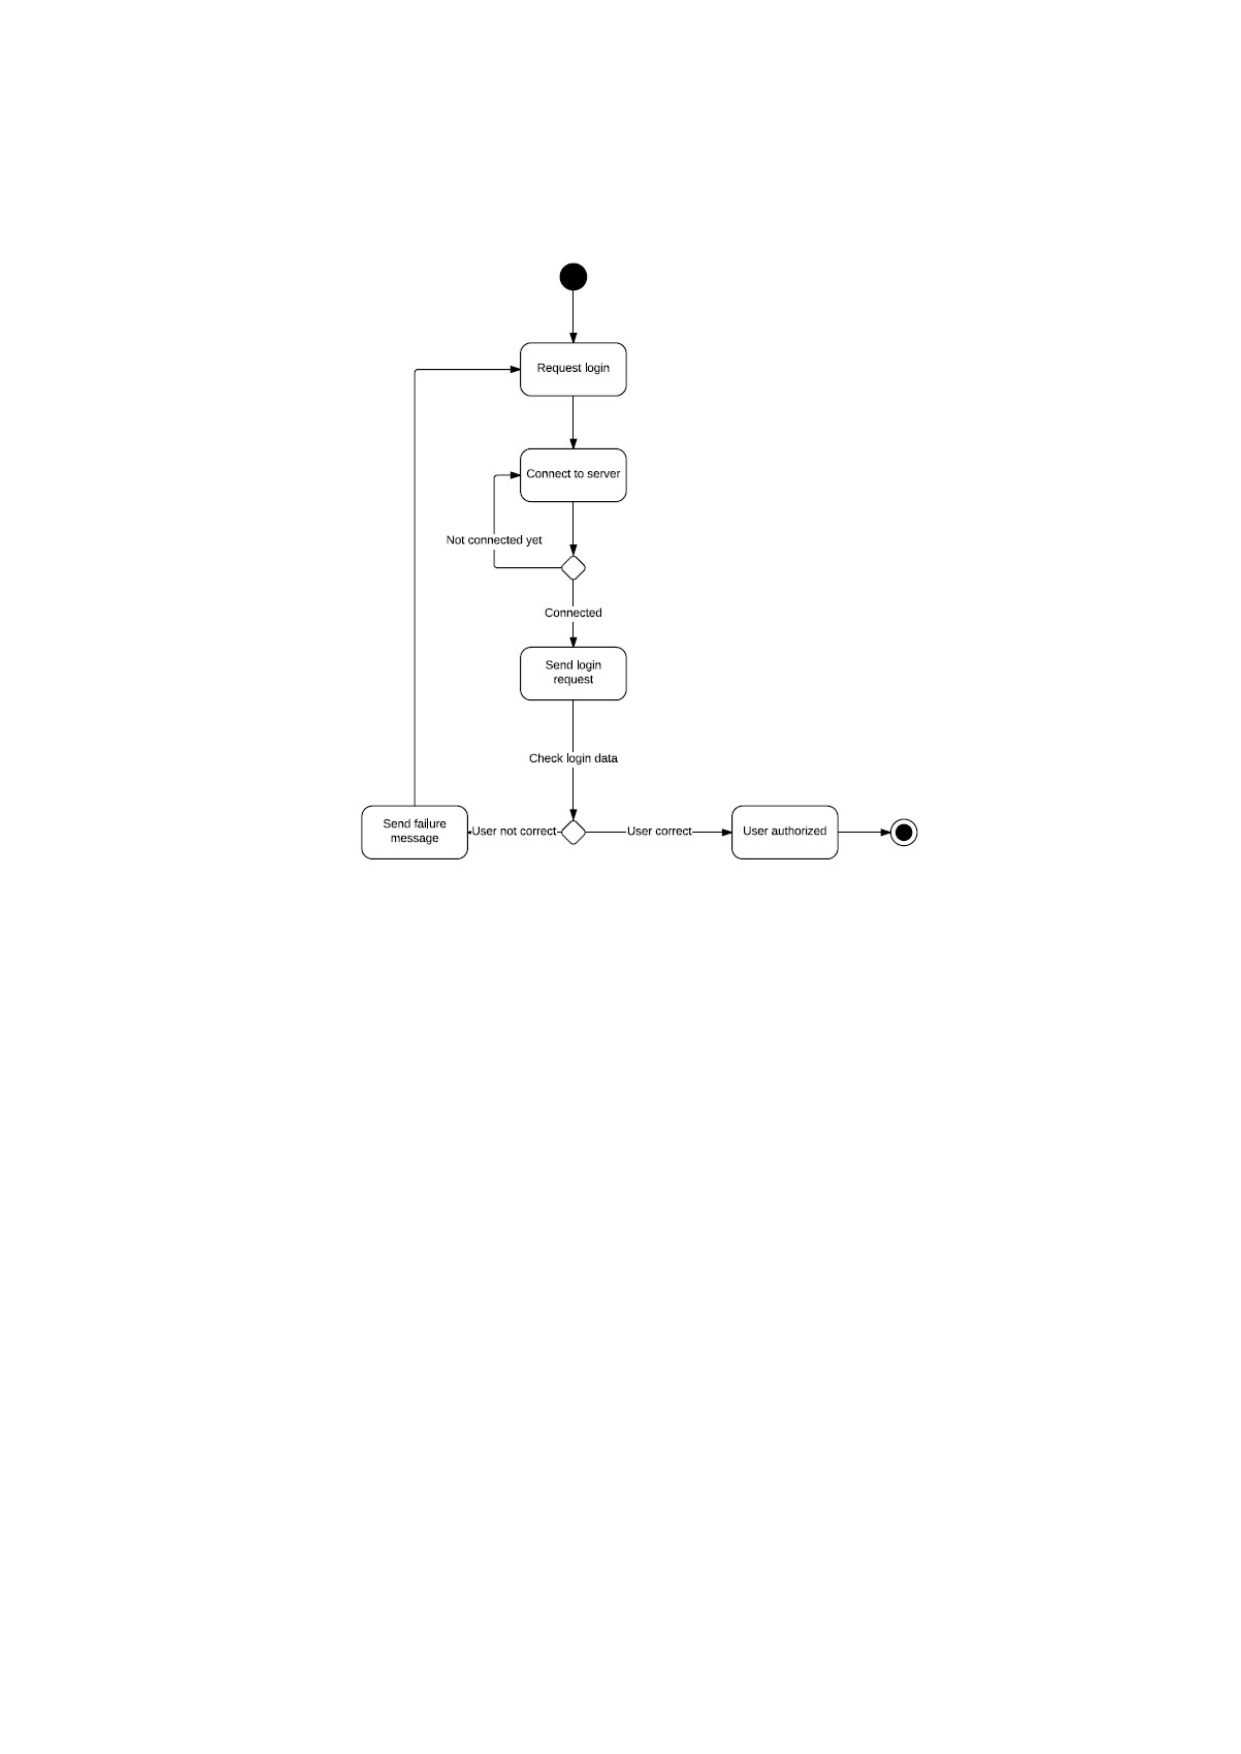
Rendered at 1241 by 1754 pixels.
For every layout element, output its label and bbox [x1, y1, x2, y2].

picture [300, 247, 940, 875]
